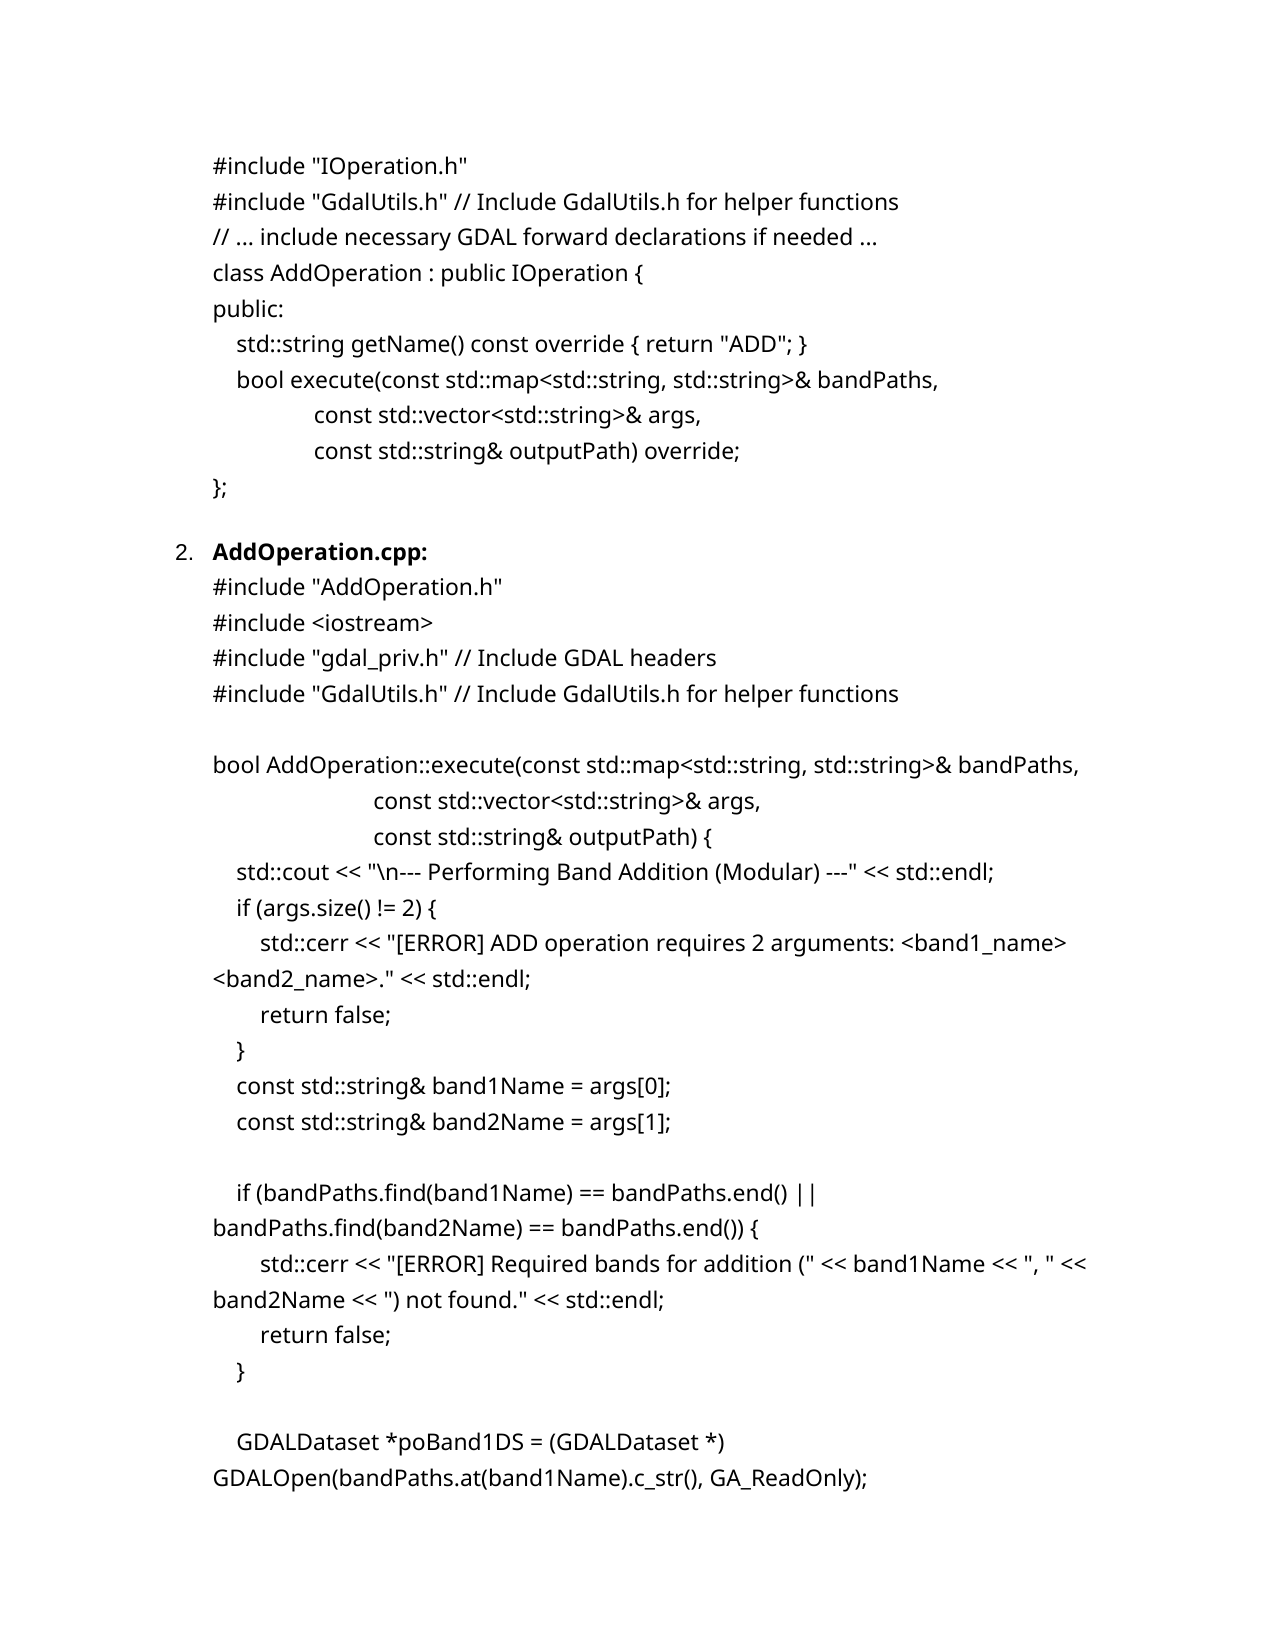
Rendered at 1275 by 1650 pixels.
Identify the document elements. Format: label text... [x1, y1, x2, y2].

list #include "IOperation.h" #include "GdalUtils.h" // Include GdalUtils.h for helper functions // ... include necessary GDAL forward declarations if needed ... class AddOperation : public IOperation { public: std::string getName() const override { return "ADD"; } bool execute(const std::map<std::string, std::string>& bandPaths, const std::vector<std::string>& args, const std::string& outputPath) override; }; [175, 150, 1125, 532]
list AddOperation.cpp: #include "AddOperation.h" #include <iostream> #include "gdal_priv.h" // Include GDAL headers #include "GdalUtils.h" // Include GdalUtils.h for helper functions bool AddOperation::execute(const std::map<std::string, std::string>& bandPaths, const std::vector<std::string>& args, const std::string& outputPath) { std::cout << "\n--- Performing Band Addition (Modular) ---" << std::endl; if (args.size() != 2) { std::cerr << "[ERROR] ADD operation requires 2 arguments: <band1_name> <band2_name>." << std::endl; return false; } const std::string& band1Name = args[0]; const std::string& band2Name = args[1]; if (bandPaths.find(band1Name) == bandPaths.end() || bandPaths.find(band2Name) == bandPaths.end()) { std::cerr << "[ERROR] Required bands for addition (" << band1Name << ", " << band2Name << ") not found." << std::endl; return false; } GDALDataset *poBand1DS = (GDALDataset *) GDALOpen(bandPaths.at(band1Name).c_str(), GA_ReadOnly); [175, 536, 1125, 1493]
